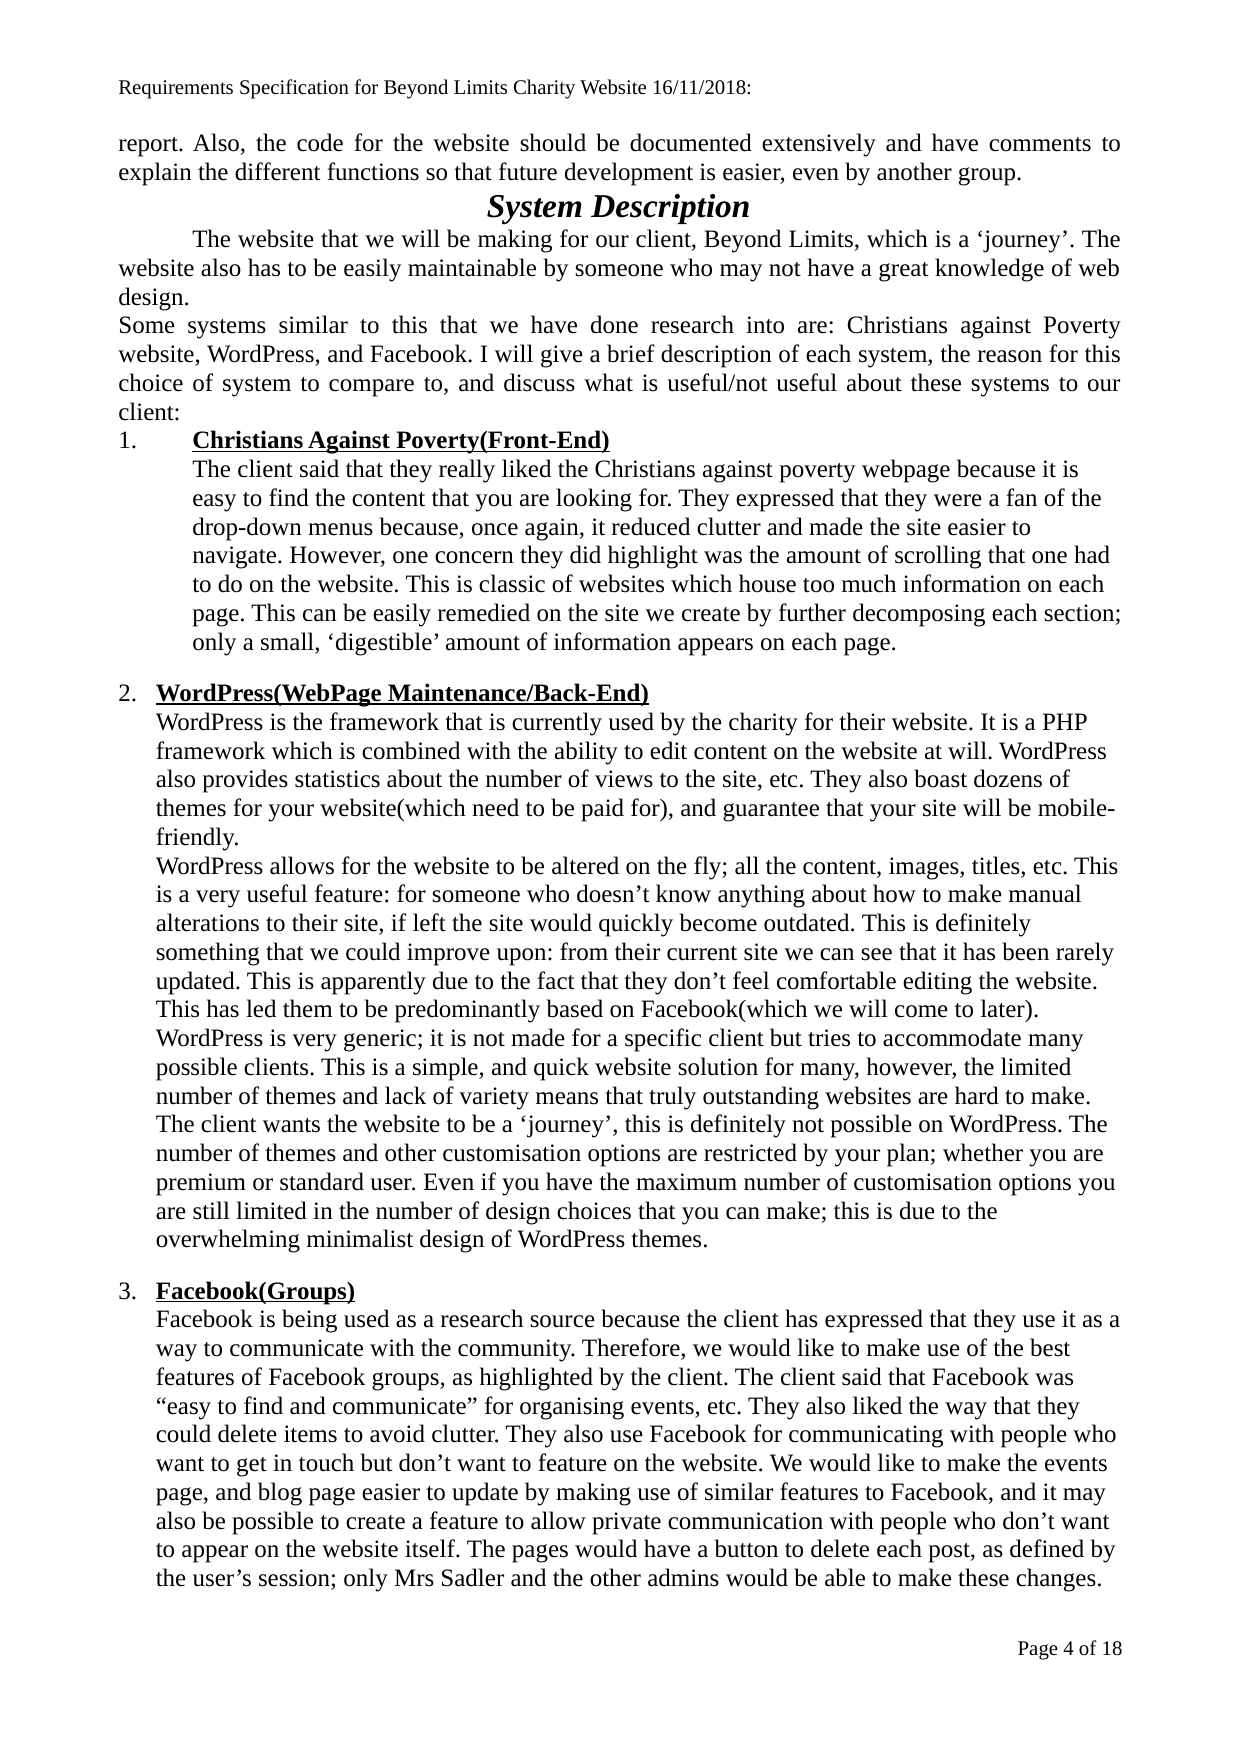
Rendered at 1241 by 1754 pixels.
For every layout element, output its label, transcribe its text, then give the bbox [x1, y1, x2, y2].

list WordPress(WebPage Maintenance/Back-End) WordPress is the framework that is currently used by the charity for their website. It is a PHP framework which is combined with the ability to edit content on the website at will. WordPress also provides statistics about the number of views to the site, etc. They also boast dozens of themes for your website(which need to be paid for), and guarantee that your site will be mobile-friendly. WordPress allows for the website to be altered on the fly; all the content, images, titles, etc. This is a very useful feature: for someone who doesn’t know anything about how to make manual alterations to their site, if left the site would quickly become outdated. This is definitely something that we could improve upon: from their current site we can see that it has been rarely updated. This is apparently due to the fact that they don’t feel comfortable editing the website. This has led them to be predominantly based on Facebook(which we will come to later). WordPress is very generic; it is not made for a specific client but tries to accommodate many possible clients. This is a simple, and quick website solution for many, however, the limited number of themes and lack of variety means that truly outstanding websites are hard to make. The client wants the website to be a ‘journey’, this is definitely not possible on WordPress. The number of themes and other customisation options are restricted by your plan; whether you are premium or standard user. Even if you have the maximum number of customisation options you are still limited in the number of design choices that you can make; this is due to the overwhelming minimalist design of WordPress themes. [118, 678, 1122, 1253]
text The website that we will be making for our client, Beyond Limits, which is a ‘journey’. The website also has to be easily maintainable by someone who may not have a great knowledge of web design. [118, 224, 1122, 311]
text System Description [118, 186, 1122, 224]
text report. Also, the code for the website should be documented extensively and have comments to explain the different functions so that future development is easier, even by another group. [118, 128, 1122, 186]
list Christians Against Poverty(Front-End) The client said that they really liked the Christians against poverty webpage because it is easy to find the content that you are looking for. They expressed that they were a fan of the drop-down menus because, once again, it reduced clutter and made the site easier to navigate. However, one concern they did highlight was the amount of scrolling that one had to do on the website. This is classic of websites which house too much information on each page. This can be easily remedied on the site we create by further decomposing each section; only a small, ‘digestible’ amount of information appears on each page. [118, 426, 1122, 656]
list Facebook(Groups) Facebook is being used as a research source because the client has expressed that they use it as a way to communicate with the community. Therefore, we would like to make use of the best features of Facebook groups, as highlighted by the client. The client said that Facebook was “easy to find and communicate” for organising events, etc. They also liked the way that they could delete items to avoid clutter. They also use Facebook for communicating with people who want to get in touch but don’t want to feature on the website. We would like to make the events page, and blog page easier to update by making use of similar features to Facebook, and it may also be possible to create a feature to allow private communication with people who don’t want to appear on the website itself. The pages would have a button to delete each post, as defined by the user’s session; only Mrs Sadler and the other admins would be able to make these changes. [118, 1276, 1122, 1592]
text Some systems similar to this that we have done research into are: Christians against Poverty website, WordPress, and Facebook. I will give a brief description of each system, the reason for this choice of system to compare to, and discuss what is useful/not useful about these systems to our client: [118, 311, 1122, 426]
